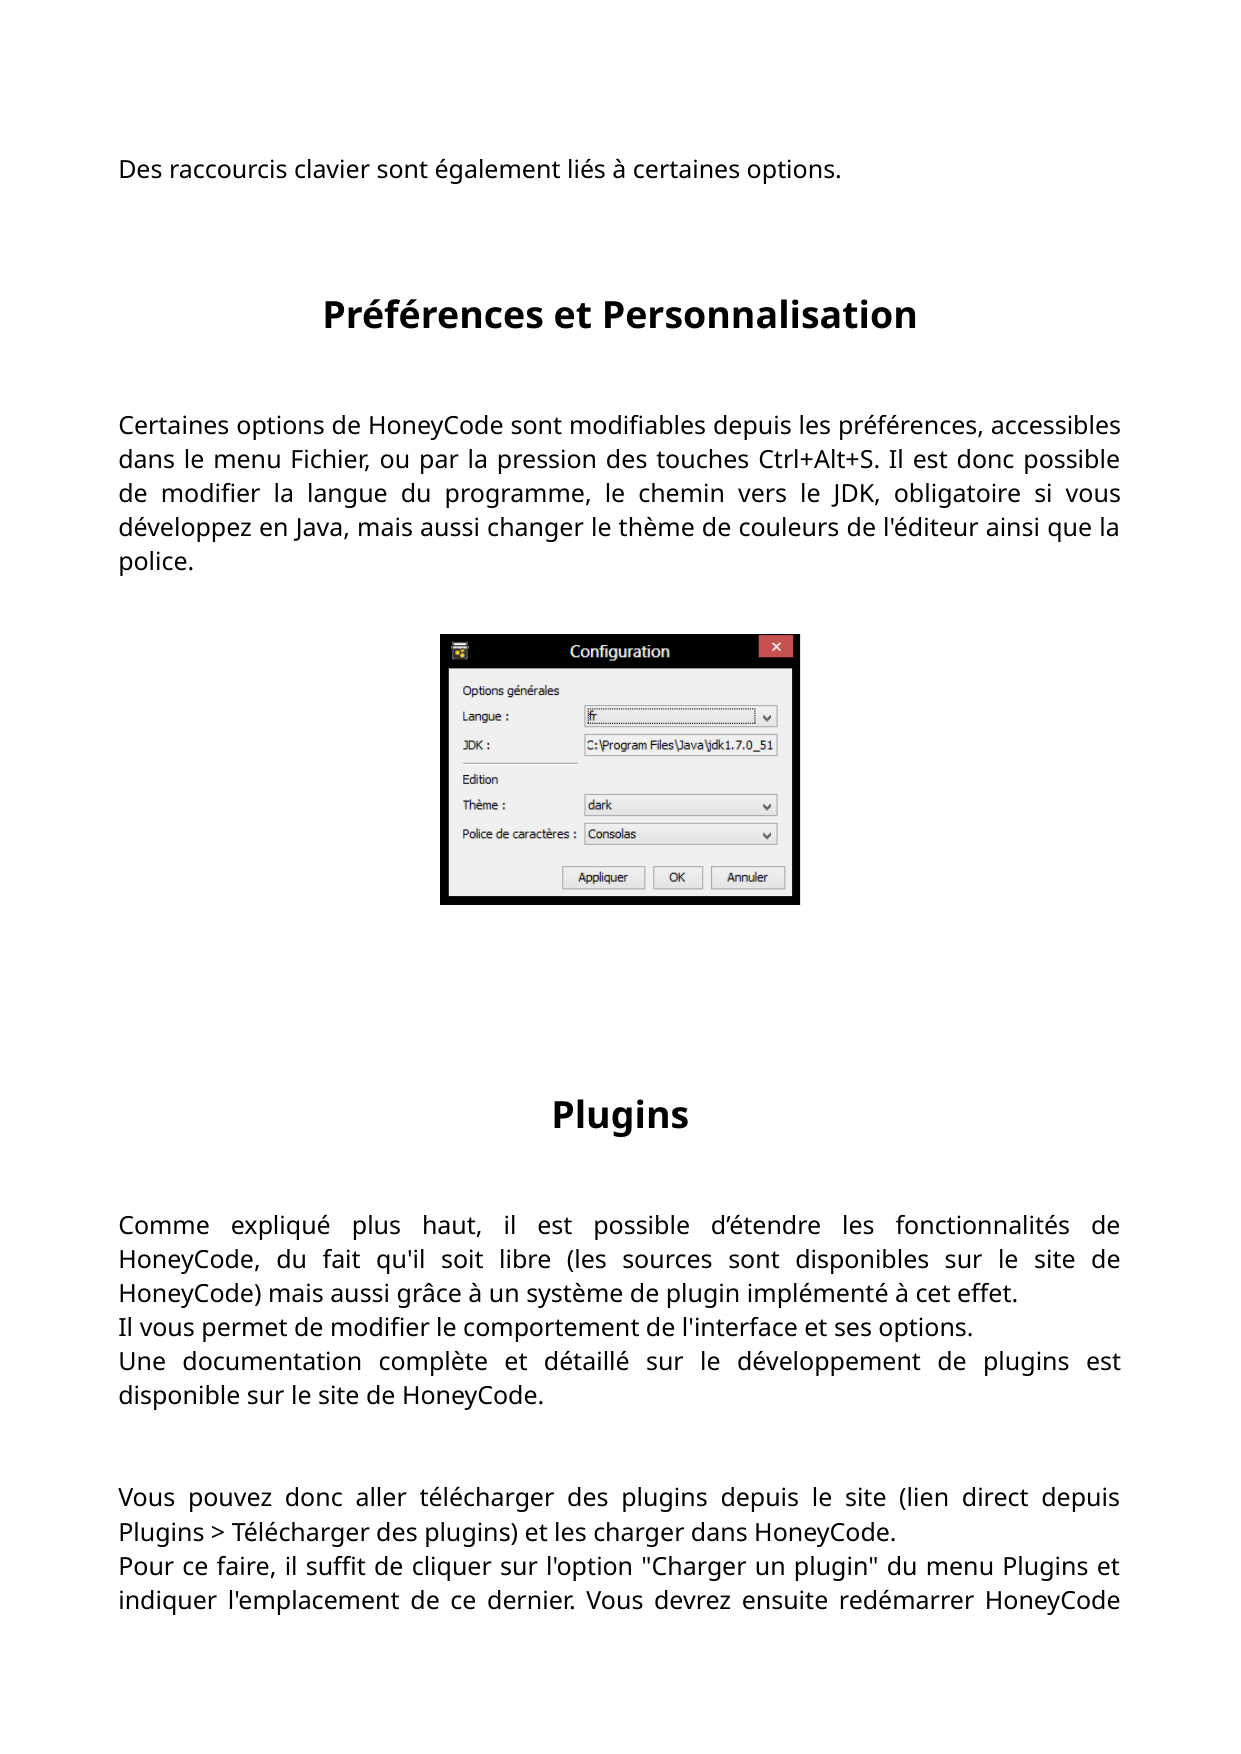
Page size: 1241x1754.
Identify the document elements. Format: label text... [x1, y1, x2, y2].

text Comme expliqué plus haut, il est possible d’étendre les fonctionnalités de HoneyCode, du fait qu'il soit libre (les sources sont disponibles sur le site de HoneyCode) mais aussi grâce à un système de plugin implémenté à cet effet. [118, 1208, 1122, 1310]
text Certaines options de HoneyCode sont modifiables depuis les préférences, accessibles dans le menu Fichier, ou par la pression des touches Ctrl+Alt+S. Il est donc possible de modifier la langue du programme, le chemin vers le JDK, obligatoire si vous développez en Java, mais aussi changer le thème de couleurs de l'éditeur ainsi que la police. [118, 408, 1122, 578]
text Des raccourcis clavier sont également liés à certaines options. [118, 152, 1122, 186]
text Pour ce faire, il suffit de cliquer sur l'option "Charger un plugin" du menu Plugins et indiquer l'emplacement de ce dernier. Vous devrez ensuite redémarrer HoneyCode [118, 1548, 1122, 1616]
text Une documentation complète et détaillé sur le développement de plugins est disponible sur le site de HoneyCode. [118, 1344, 1122, 1412]
picture [440, 634, 801, 905]
text Il vous permet de modifier le comportement de l'interface et ses options. [118, 1310, 1122, 1344]
text Plugins [118, 1088, 1122, 1139]
text Vous pouvez donc aller télécharger des plugins depuis le site (lien direct depuis Plugins > Télécharger des plugins) et les charger dans HoneyCode. [118, 1480, 1122, 1548]
text Préférences et Personnalisation [118, 288, 1122, 339]
